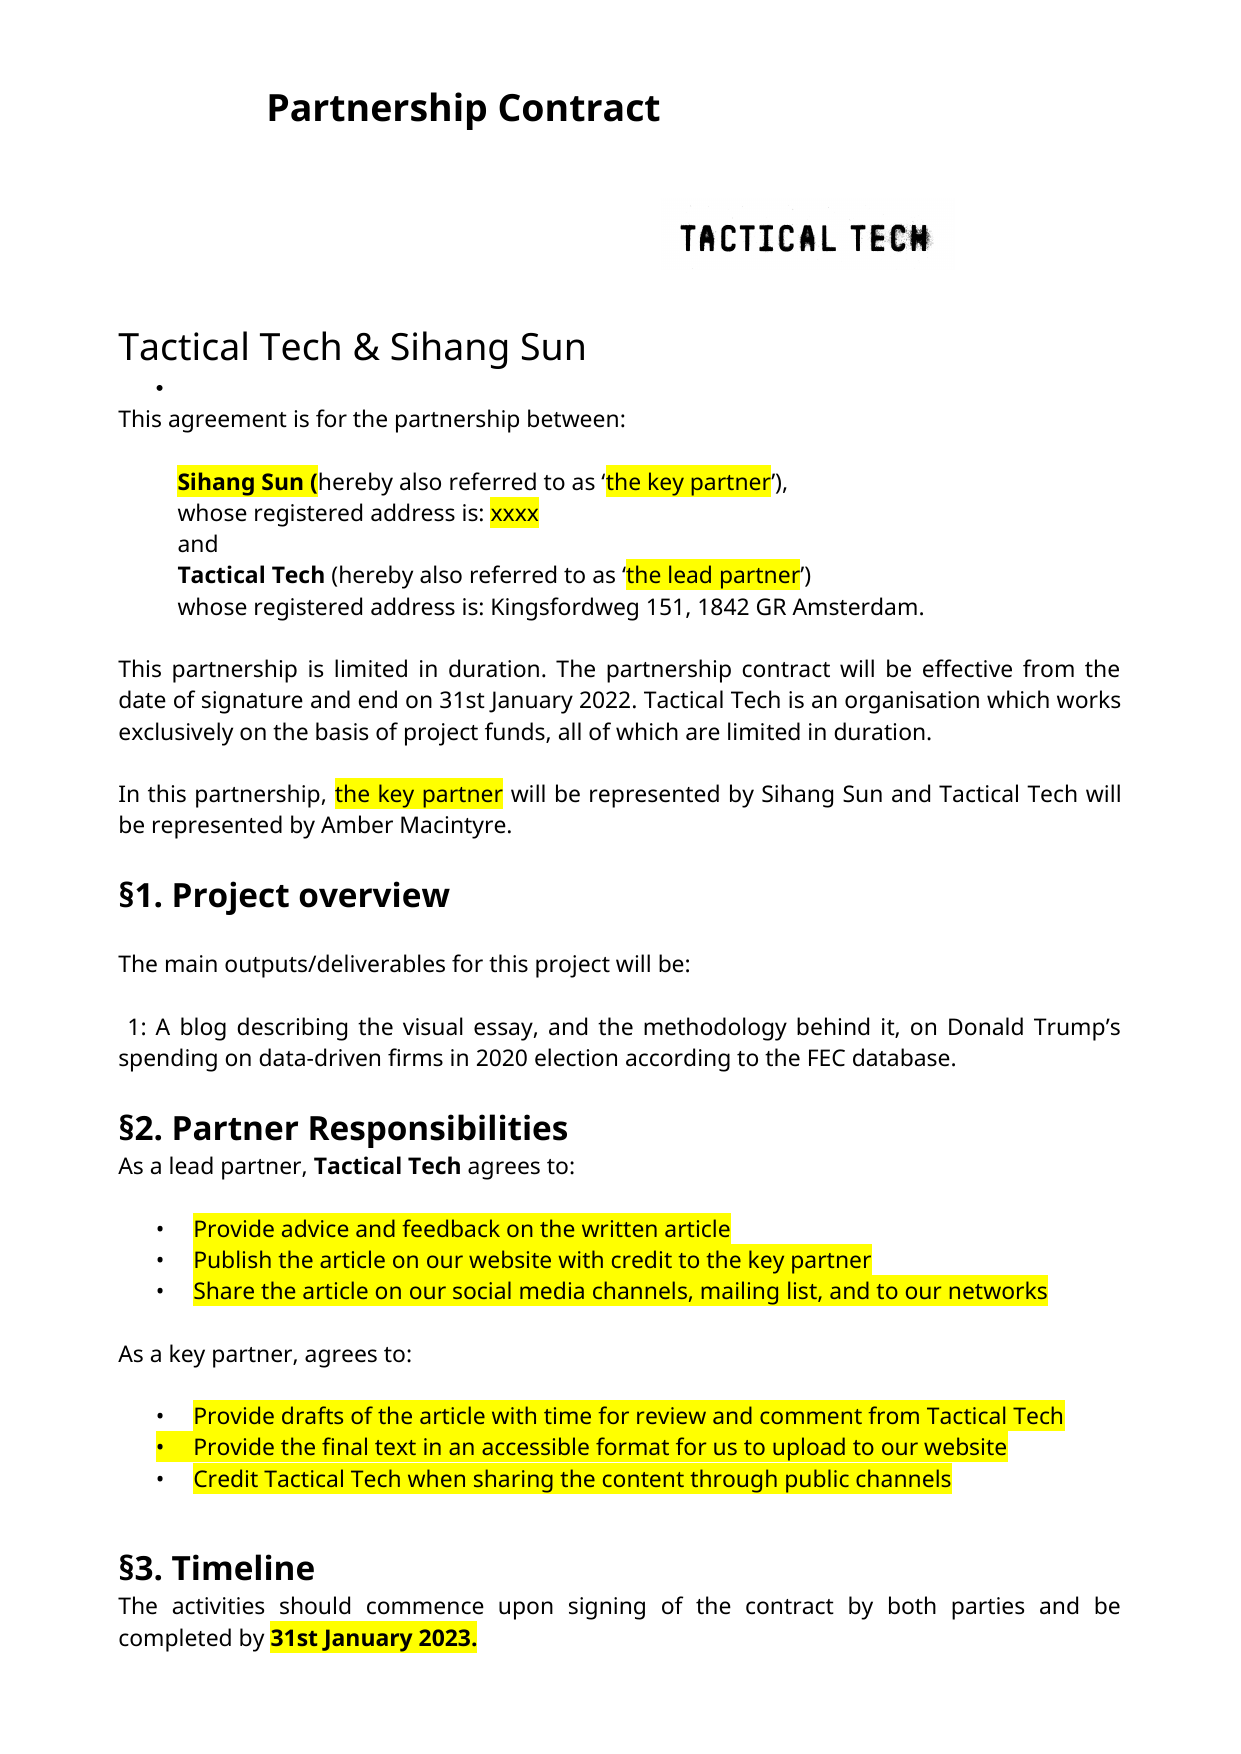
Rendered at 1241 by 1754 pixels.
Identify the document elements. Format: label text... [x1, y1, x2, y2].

subtitle §2. Partner Responsibilities [118, 1104, 1122, 1150]
subtitle Sihang Sun (hereby also referred to as ‘the key partner’), [177, 465, 1122, 497]
subtitle and [177, 528, 1122, 559]
subtitle Publish the article on our website with credit to the key partner [156, 1244, 1122, 1275]
subtitle Provide advice and feedback on the written article [156, 1212, 1122, 1244]
subtitle This agreement is for the partnership between: [118, 403, 1122, 434]
subtitle The main outputs/deliverables for this project will be: [118, 948, 1122, 979]
subtitle The activities should commence upon signing of the contract by both parties and be completed by 31st January 2023. [118, 1590, 1122, 1653]
subtitle Provide the final text in an accessible format for us to upload to our website [156, 1431, 1122, 1462]
subtitle Credit Tactical Tech when sharing the content through public channels [156, 1462, 1122, 1494]
subtitle §1. Project overview [118, 872, 1122, 917]
subtitle whose registered address is: xxxx [177, 497, 1122, 528]
subtitle Provide drafts of the article with time for review and comment from Tactical Tech [156, 1400, 1122, 1431]
subtitle Partnership Contract [118, 81, 1122, 269]
subtitle As a lead partner, Tactical Tech agrees to: [118, 1150, 1122, 1181]
subtitle As a key partner, agrees to: [118, 1337, 1122, 1369]
subtitle In this partnership, the key partner will be represented by Sihang Sun and Tactical Tech will be represented by Amber Macintyre. [118, 778, 1122, 840]
subtitle Share the article on our social media channels, mailing list, and to our networks [156, 1275, 1122, 1306]
subtitle whose registered address is: Kingsfordweg 151, 1842 GR Amsterdam. [177, 590, 1122, 622]
subtitle §3. Timeline [118, 1545, 1122, 1590]
subtitle Tactical Tech (hereby also referred to as ‘the lead partner’) [177, 559, 1122, 590]
subtitle 1: A blog describing the visual essay, and the methodology behind it, on Donald Trump’s spending on data-driven firms in 2020 election according to the FEC database. [118, 1011, 1122, 1073]
picture [660, 198, 955, 270]
subtitle Tactical Tech & Sihang Sun [118, 321, 1122, 372]
subtitle This partnership is limited in duration. The partnership contract will be effective from the date of signature and end on 31st January 2022. Tactical Tech is an organisation which works exclusively on the basis of project funds, all of which are limited in duration. [118, 653, 1122, 747]
